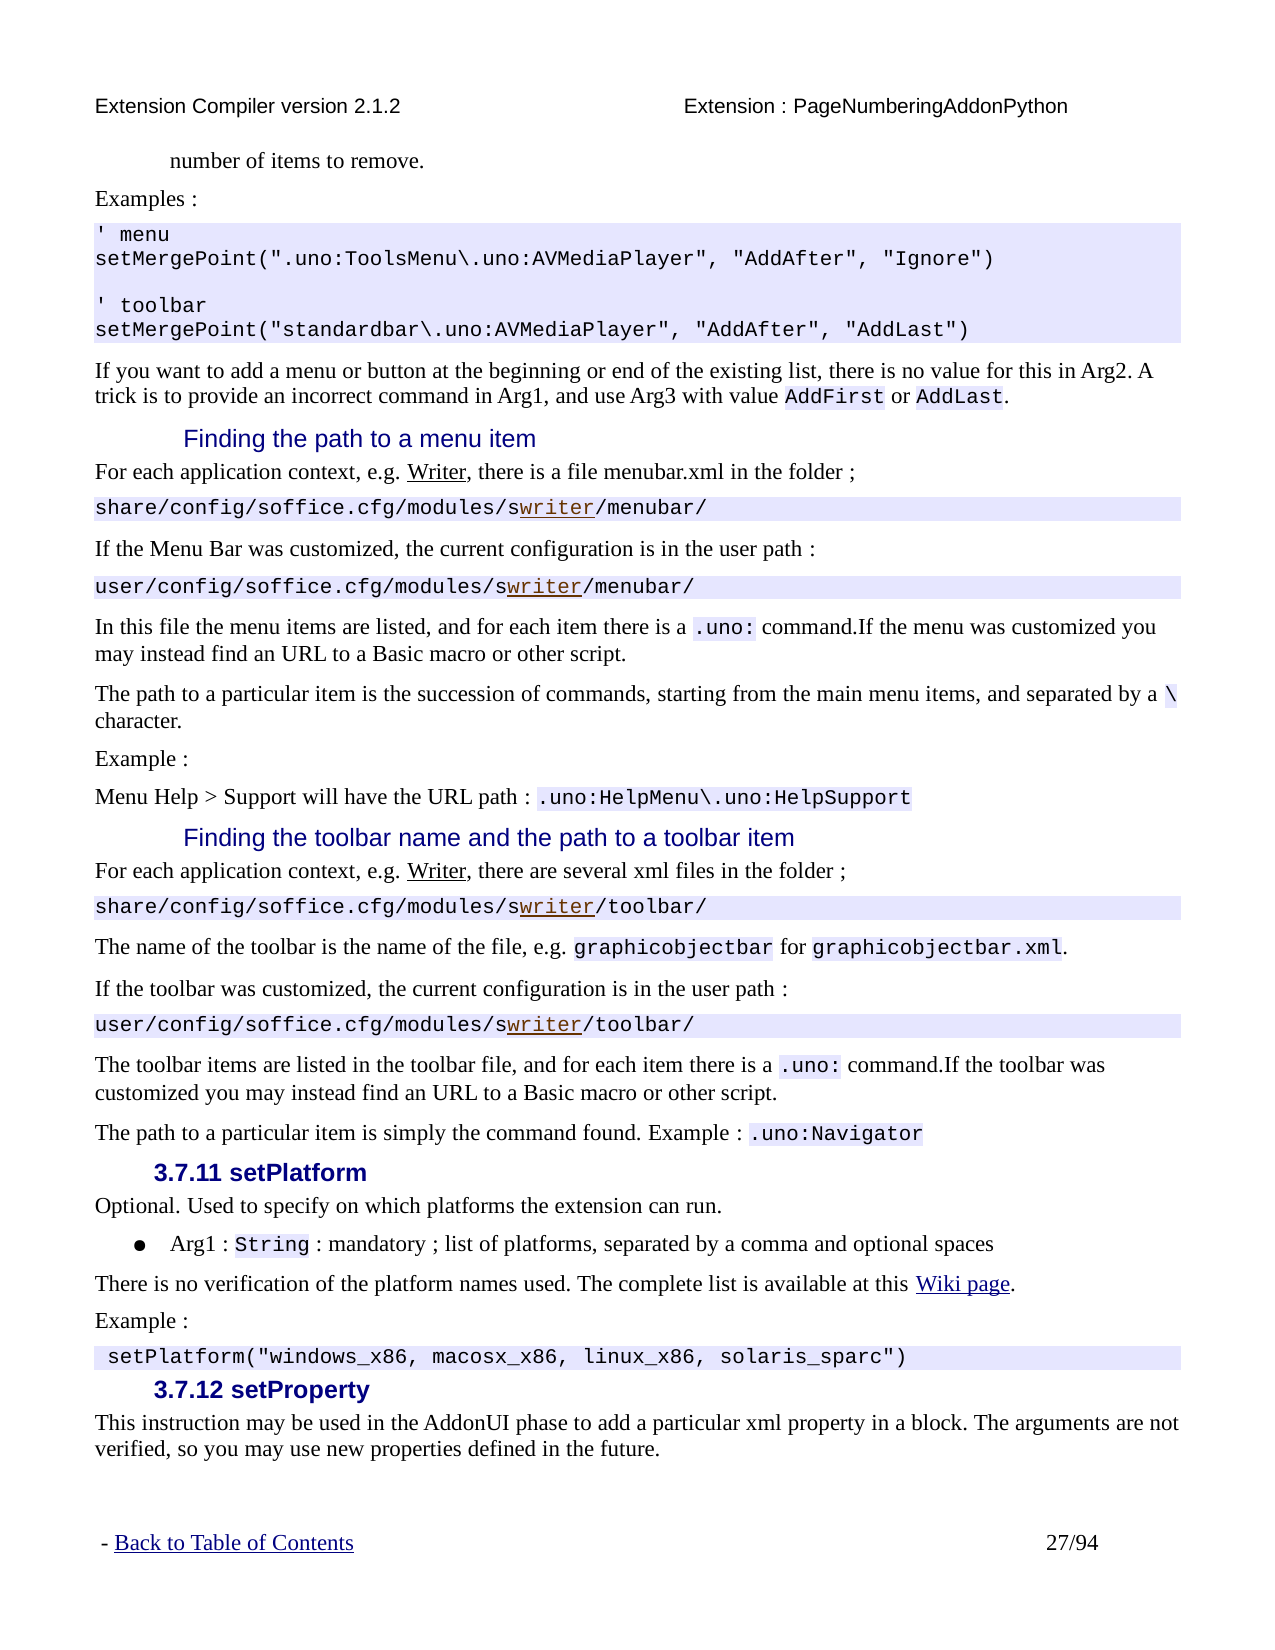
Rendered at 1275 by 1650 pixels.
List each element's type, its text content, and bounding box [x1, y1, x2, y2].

list number of items to remove. [132, 147, 1181, 173]
subtitle setPlatform [153, 1159, 1181, 1187]
text setPlatform("windows_x86, macosx_x86, linux_x86, solaris_sparc") [94, 1346, 1181, 1370]
text If the Menu Bar was customized, the current configuration is in the user path : [94, 536, 1181, 561]
text If the toolbar was customized, the current configuration is in the user path : [94, 976, 1181, 1001]
subtitle setProperty [153, 1376, 1181, 1404]
text user/config/soffice.cfg/modules/swriter/menubar/ [94, 576, 507, 599]
text setMergePoint("standardbar\.uno:AVMediaPlayer", "AddAfter", "AddLast") [94, 319, 1181, 343]
text In this file the menu items are listed, and for each item there is a .uno: command.If the menu was customized you may instead find an URL to a Basic macro or other script. [94, 614, 1181, 667]
text share/config/soffice.cfg/modules/swriter/menubar/ [594, 497, 1181, 521]
text user/config/soffice.cfg/modules/swriter/toolbar/ [94, 1014, 507, 1038]
text The name of the toolbar is the name of the file, e.g. graphicobjectbar for graphicobjectbar.xml. [94, 934, 1181, 961]
text If you want to add a menu or button at the beginning or end of the existing list, there is no value for this in Arg2. A trick is to provide an incorrect command in Arg1, and use Arg3 with value AddFirst or AddLast. [94, 358, 1181, 410]
text There is no verification of the platform names used. The complete list is available at this Wiki page. [94, 1270, 1181, 1296]
text Optional. Used to specify on which platforms the extension can run. [94, 1193, 1181, 1218]
text share/config/soffice.cfg/modules/swriter/toolbar/ [94, 896, 520, 920]
text share/config/soffice.cfg/modules/swriter/menubar/ [94, 497, 520, 521]
text Menu Help > Support will have the URL path : .uno:HelpMenu\.uno:HelpSupport [94, 784, 1181, 811]
text user/config/soffice.cfg/modules/swriter/menubar/ [582, 576, 1181, 599]
text Example : [94, 1308, 1181, 1334]
text user/config/soffice.cfg/modules/swriter/toolbar/ [582, 1014, 1181, 1038]
subtitle Finding the toolbar name and the path to a toolbar item [183, 824, 1181, 852]
text This instruction may be used in the AddonUI phase to add a particular xml property in a block. The arguments are not verified, so you may use new properties defined in the future. [94, 1410, 1181, 1461]
text share/config/soffice.cfg/modules/swriter/toolbar/ [594, 896, 1181, 920]
text ' toolbar [94, 295, 1181, 319]
text Examples : [94, 186, 1181, 211]
text setMergePoint(".uno:ToolsMenu\.uno:AVMediaPlayer", "AddAfter", "Ignore") [94, 247, 1181, 271]
text The toolbar items are listed in the toolbar file, and for each item there is a .uno: command.If the toolbar was customized you may instead find an URL to a Basic macro or other script. [94, 1052, 1181, 1105]
text Example : [94, 746, 1181, 772]
subtitle Finding the path to a menu item [183, 425, 1181, 453]
text The path to a particular item is the succession of commands, starting from the main menu items, and separated by a \ character. [94, 681, 1181, 734]
text For each application context, e.g. Writer, there is a file menubar.xml in the folder ; [94, 459, 1181, 484]
text ' menu [94, 223, 1181, 247]
list Arg1 : String : mandatory ; list of platforms, separated by a comma and optional spaces [132, 1231, 1181, 1258]
text For each application context, e.g. Writer, there are several xml files in the folder ; [94, 858, 1181, 883]
text The path to a particular item is simply the command found. Example : .uno:Navigator [94, 1119, 1181, 1146]
